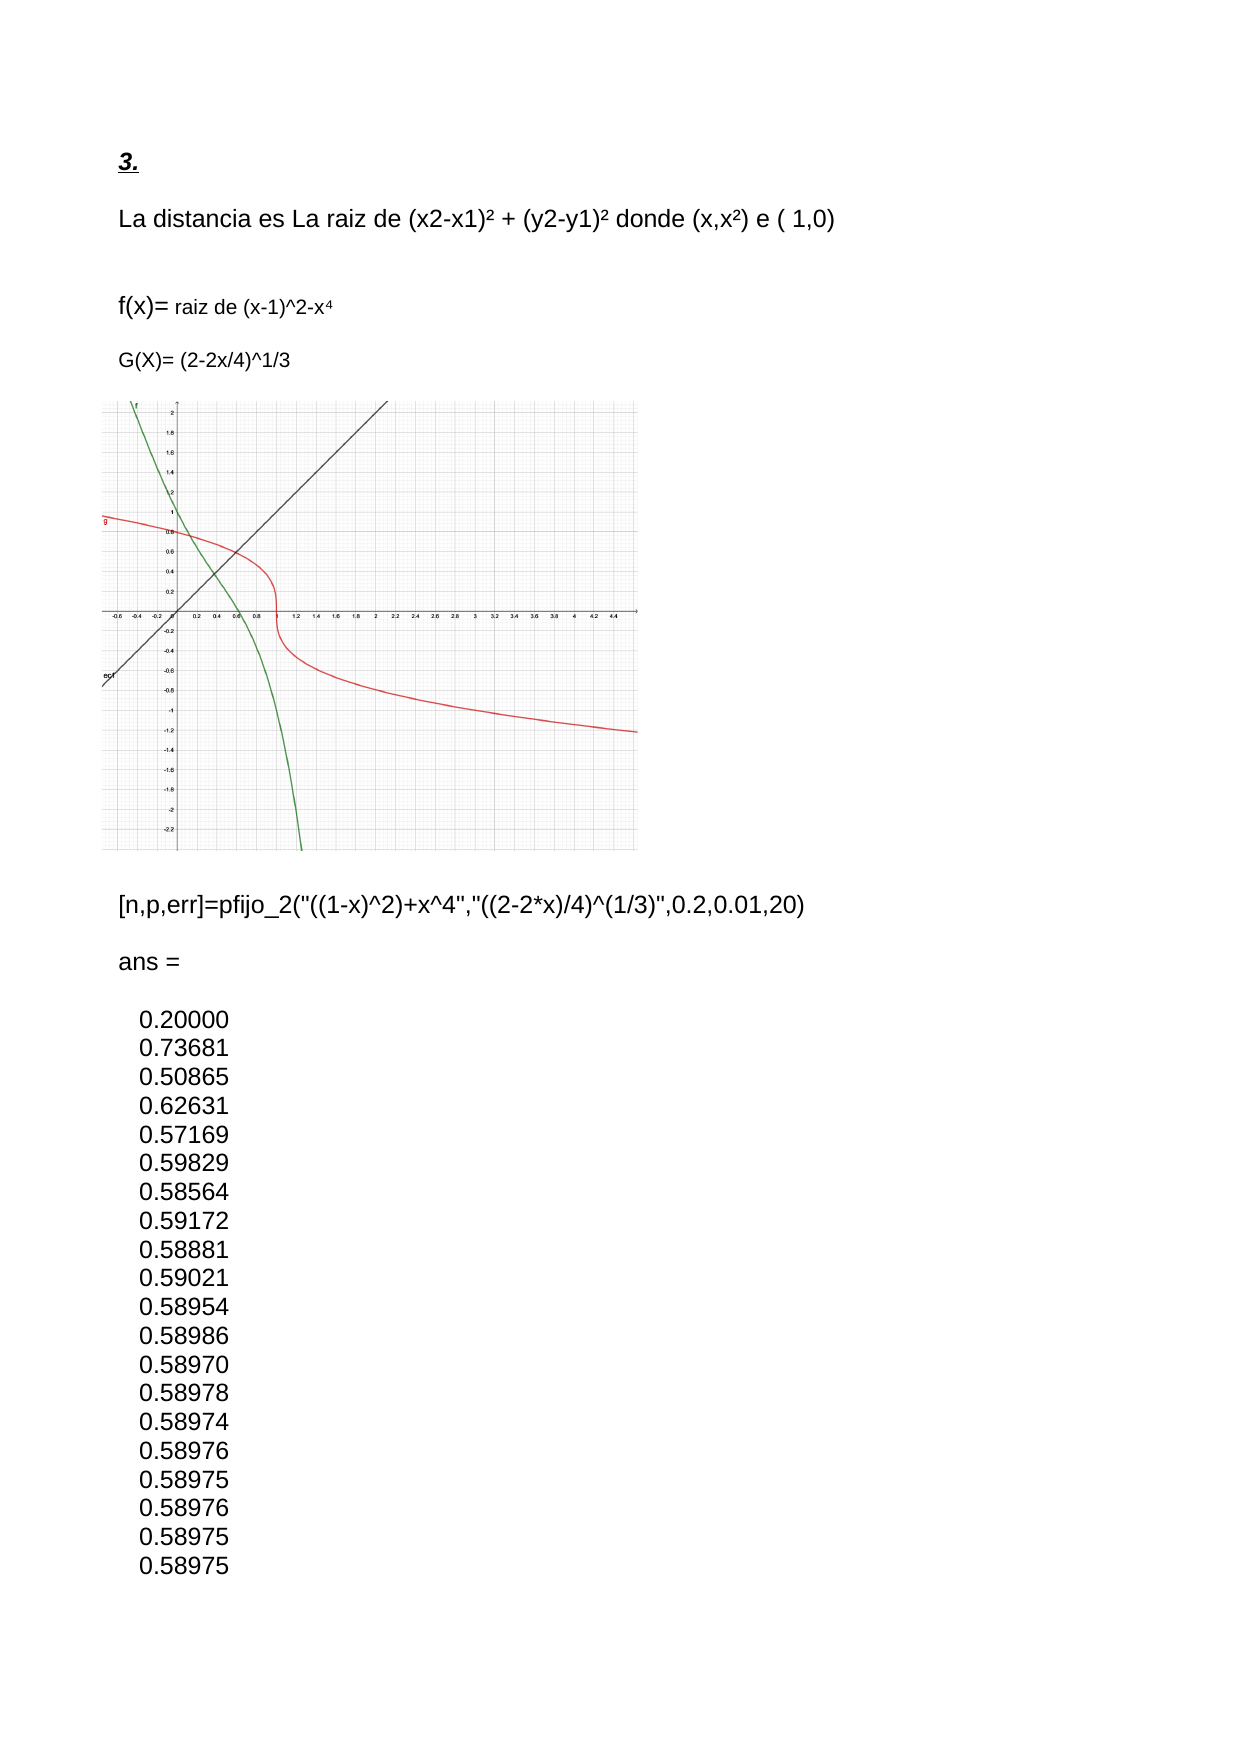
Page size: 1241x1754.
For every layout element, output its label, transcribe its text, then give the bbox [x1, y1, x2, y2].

text 0.58564 [118, 1177, 1122, 1206]
text 0.59172 [118, 1206, 1122, 1234]
text f(x)= raiz de (x-1)^2-x⁴ [118, 291, 1122, 319]
text 0.20000 [118, 1004, 1122, 1033]
text 0.58976 [118, 1493, 1122, 1522]
text 0.58976 [118, 1436, 1122, 1464]
text 0.58970 [118, 1349, 1122, 1378]
text 3. [118, 147, 1122, 176]
text 0.58881 [118, 1234, 1122, 1263]
text 0.58954 [118, 1292, 1122, 1321]
text G(X)= (2-2x/4)^1/3 [118, 348, 1122, 372]
text 0.58974 [118, 1407, 1122, 1436]
text [n,p,err]=pfijo_2("((1-x)^2)+x^4","((2-2*x)/4)^(1/3)",0.2,0.01,20) [118, 889, 1122, 918]
text 0.59021 [118, 1263, 1122, 1292]
text 0.50865 [118, 1062, 1122, 1091]
text 0.58975 [118, 1551, 1122, 1579]
text 0.57169 [118, 1119, 1122, 1148]
text La distancia es La raiz de (x2-x1)² + (y2-y1)² donde (x,x²) e ( 1,0) [118, 204, 1122, 233]
text 0.58975 [118, 1464, 1122, 1493]
text 0.73681 [118, 1033, 1122, 1062]
text 0.62631 [118, 1091, 1122, 1119]
text 0.58986 [118, 1321, 1122, 1349]
text 0.59829 [118, 1148, 1122, 1177]
text 0.58978 [118, 1378, 1122, 1407]
picture [101, 401, 638, 851]
text 0.58975 [118, 1522, 1122, 1551]
text ans = [118, 947, 1122, 976]
